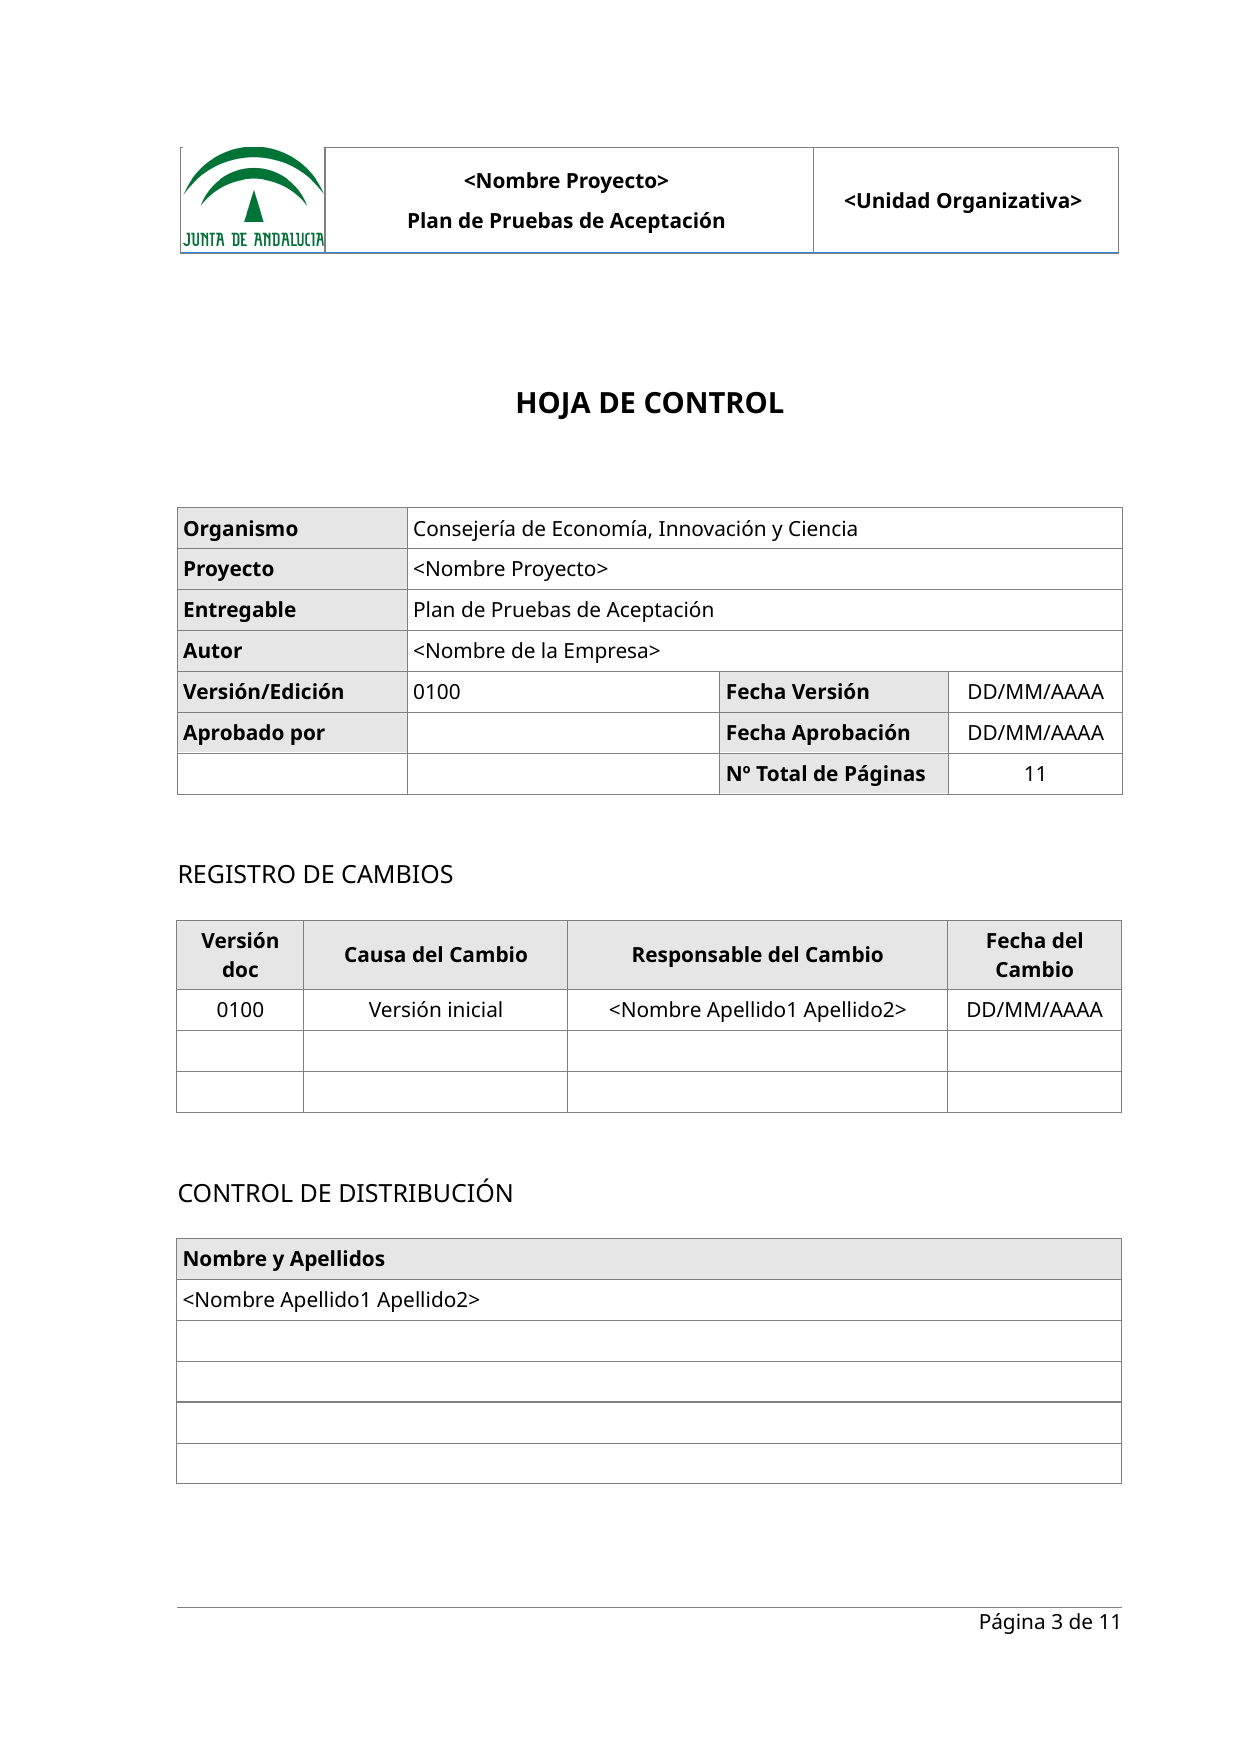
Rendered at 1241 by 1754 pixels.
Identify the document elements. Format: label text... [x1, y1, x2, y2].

table_cell [177, 1362, 1121, 1401]
table_cell Plan de Pruebas de Aceptación [408, 590, 1122, 630]
table_cell 8 [949, 754, 1122, 793]
table_cell <Nombre Apellido1 Apellido2> [177, 1280, 1121, 1319]
table_cell [177, 1321, 1121, 1361]
table_cell [408, 754, 719, 793]
table_cell DD/MM/AAAA [949, 672, 1122, 712]
table_cell Aprobado por [178, 713, 407, 752]
text HOJA DE CONTROL [177, 382, 1122, 422]
table_header Organismo [178, 508, 407, 548]
table_cell Fecha Versión [720, 672, 948, 712]
table_header Fecha del Cambio [948, 921, 1121, 989]
table_cell Versión inicial [304, 990, 567, 1030]
table_cell DD/MM/AAAA [949, 713, 1122, 752]
table_cell Proyecto [178, 549, 407, 589]
text REGISTRO DE CAMBIOS [177, 857, 1122, 891]
table_cell Versión/Edición [178, 672, 407, 712]
table_cell <Nombre Apellido1 Apellido2> [568, 990, 947, 1030]
table_cell [178, 754, 407, 793]
table_cell Entregable [178, 590, 407, 630]
table_cell [177, 1444, 1121, 1483]
table_cell [177, 1031, 303, 1071]
table_cell 0100 [177, 990, 303, 1030]
table_cell Nº Total de Páginas [720, 754, 948, 793]
table_cell [177, 1403, 1121, 1442]
table_header Responsable del Cambio [568, 921, 947, 989]
table_cell [177, 1072, 303, 1112]
table_cell [304, 1072, 567, 1112]
table_cell [304, 1031, 567, 1071]
table_cell <Nombre de la Empresa> [408, 631, 1122, 671]
table_cell Fecha Aprobación [720, 713, 948, 752]
text CONTROL DE DISTRIBUCIÓN [177, 1175, 1122, 1209]
table_cell Autor [178, 631, 407, 671]
table_cell [948, 1072, 1121, 1112]
table_cell [408, 713, 719, 752]
table_header Consejería de Economía, Innovación y Ciencia [408, 508, 1122, 548]
table_header Versión doc [177, 921, 303, 989]
table_cell <Nombre Proyecto> [408, 549, 1122, 589]
table_cell [948, 1031, 1121, 1071]
table_cell [568, 1031, 947, 1071]
table_cell [568, 1072, 947, 1112]
picture [183, 147, 324, 246]
table_cell 0100 [408, 672, 719, 712]
table_cell DD/MM/AAAA [948, 990, 1121, 1030]
table_header Nombre y Apellidos [177, 1239, 1121, 1279]
table_header Causa del Cambio [304, 921, 567, 989]
